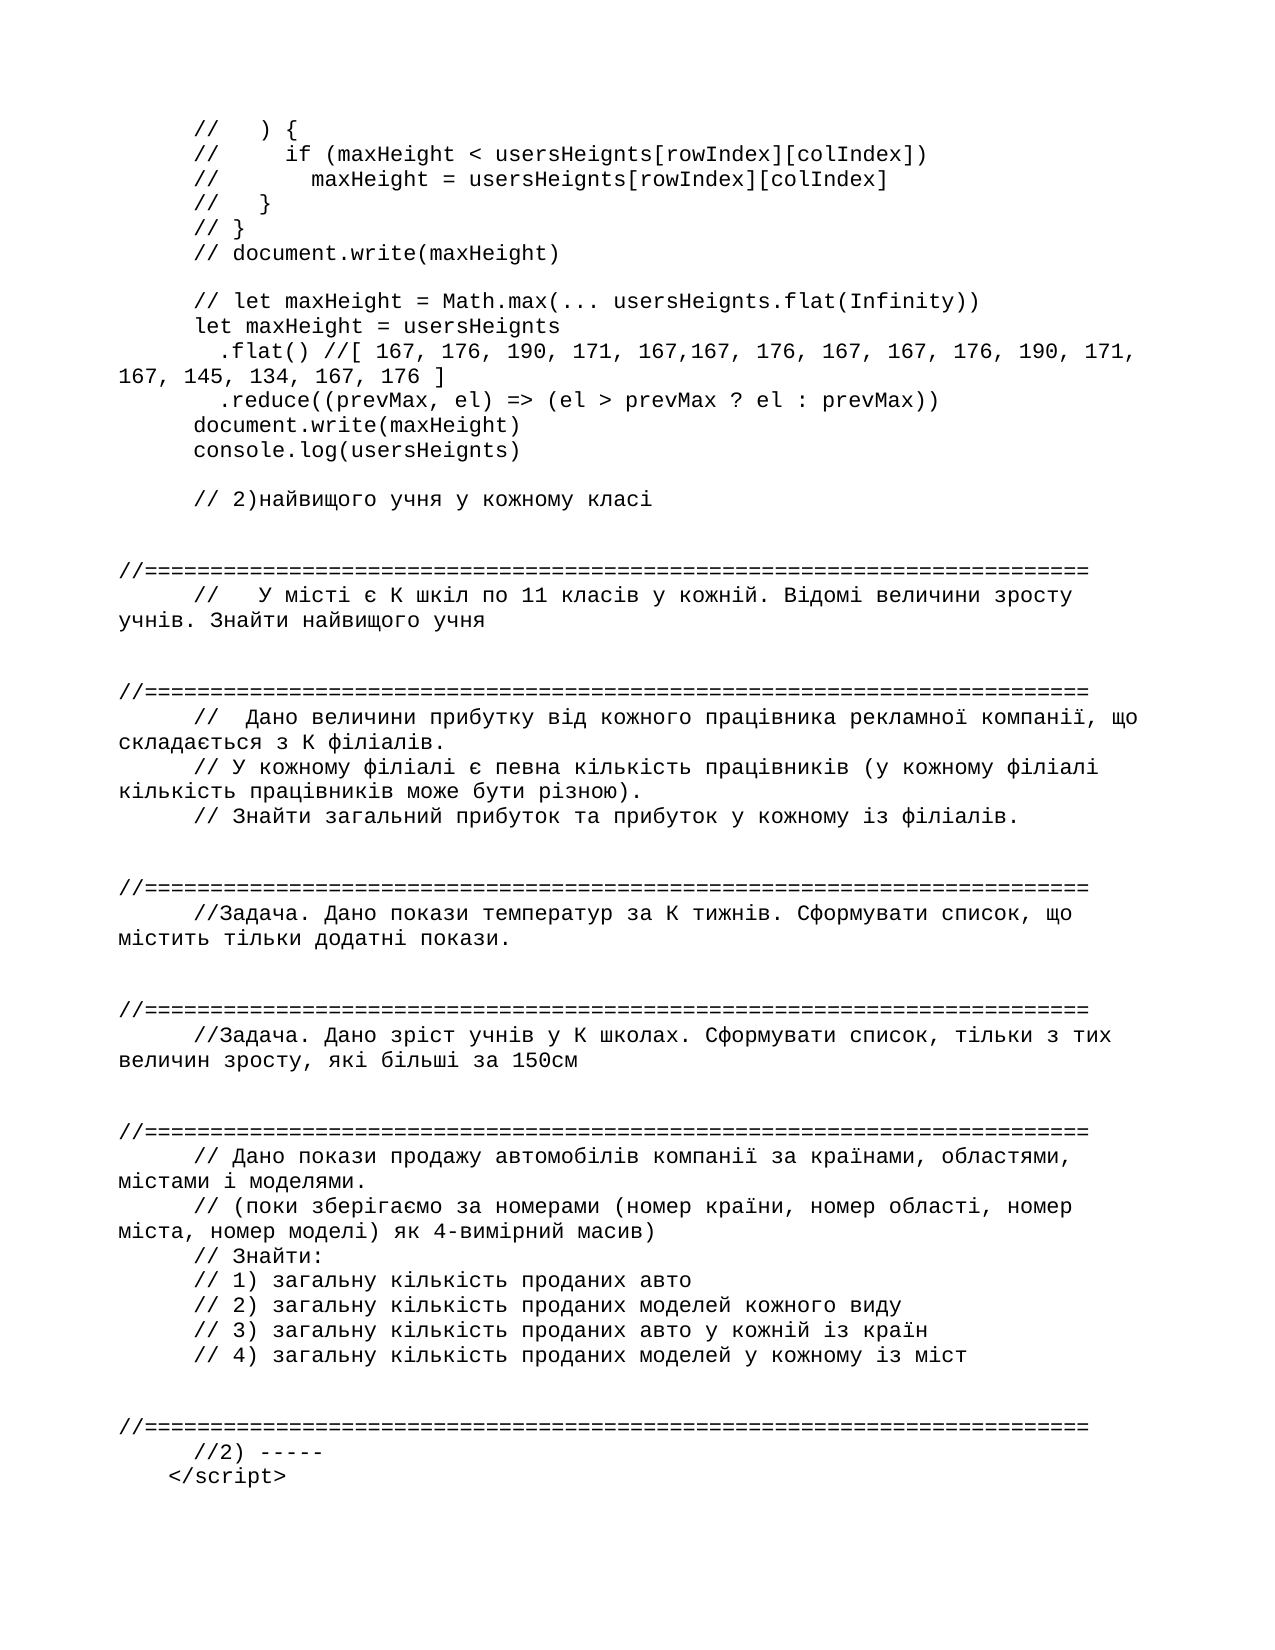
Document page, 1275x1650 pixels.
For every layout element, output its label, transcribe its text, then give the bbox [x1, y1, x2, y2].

text //======================================================================== [118, 536, 1157, 584]
text // ) { [118, 118, 1157, 143]
text // 2) загальну кількість проданих моделей кожного виду [118, 1294, 1157, 1319]
text //======================================================================== [118, 1392, 1157, 1441]
text //2) ----- [118, 1441, 1157, 1466]
text // if (maxHeight < usersHeignts[rowIndex][colIndex]) [118, 143, 1157, 168]
text // 4) загальну кількість проданих моделей у кожному із міст [118, 1344, 1157, 1369]
text document.write(maxHeight) [118, 414, 1157, 439]
text // } [118, 217, 1157, 242]
text // 1) загальну кількість проданих авто [118, 1269, 1157, 1294]
text // 3) загальну кількість проданих авто у кожній із країн [118, 1319, 1157, 1344]
text // Знайти загальний прибуток та прибуток у кожному із філіалів. [118, 805, 1157, 830]
text // maxHeight = usersHeignts[rowIndex][colIndex] [118, 168, 1157, 192]
text // У кожному філіалі є певна кількість працівників (у кожному філіалі кількість працівників може бути різною). [118, 756, 1157, 805]
text // 2)найвищого учня у кожному класі [118, 488, 1157, 512]
text // document.write(maxHeight) [118, 242, 1157, 267]
text // } [118, 192, 1157, 217]
text let maxHeight = usersHeignts [118, 315, 1157, 340]
text //Задача. Дано покази температур за К тижнів. Сформувати список, що містить тільки додатні покази. [118, 902, 1157, 952]
text //Задача. Дано зріст учнів у К школах. Сформувати список, тільки з тих величин зросту, які більші за 150см [118, 1024, 1157, 1073]
text // let maxHeight = Math.max(... usersHeignts.flat(Infinity)) [118, 291, 1157, 315]
text .reduce((prevMax, el) => (el > prevMax ? el : prevMax)) [118, 390, 1157, 414]
text // Дано покази продажу автомобілів компанії за країнами, областями, містами і моделями. [118, 1146, 1157, 1195]
text //======================================================================== [118, 976, 1157, 1024]
text console.log(usersHeignts) [118, 439, 1157, 464]
text // Знайти: [118, 1245, 1157, 1269]
text </script> [118, 1466, 1157, 1490]
text //======================================================================== [118, 658, 1157, 706]
text //======================================================================== [118, 1097, 1157, 1146]
text //======================================================================== [118, 854, 1157, 902]
text // Дано величини прибутку від кожного працівника рекламної компанії, що складається з К філіалів. [118, 706, 1157, 756]
text .flat() //[ 167, 176, 190, 171, 167,167, 176, 167, 167, 176, 190, 171, 167, 145, 134, 167, 176 ] [118, 340, 1157, 390]
text // (поки зберігаємо за номерами (номер країни, номер області, номер міста, номер моделі) як 4-вимірний масив) [118, 1195, 1157, 1245]
text // У місті є К шкіл по 11 класів у кожній. Відомі величини зросту учнів. Знайти найвищого учня [118, 584, 1157, 634]
